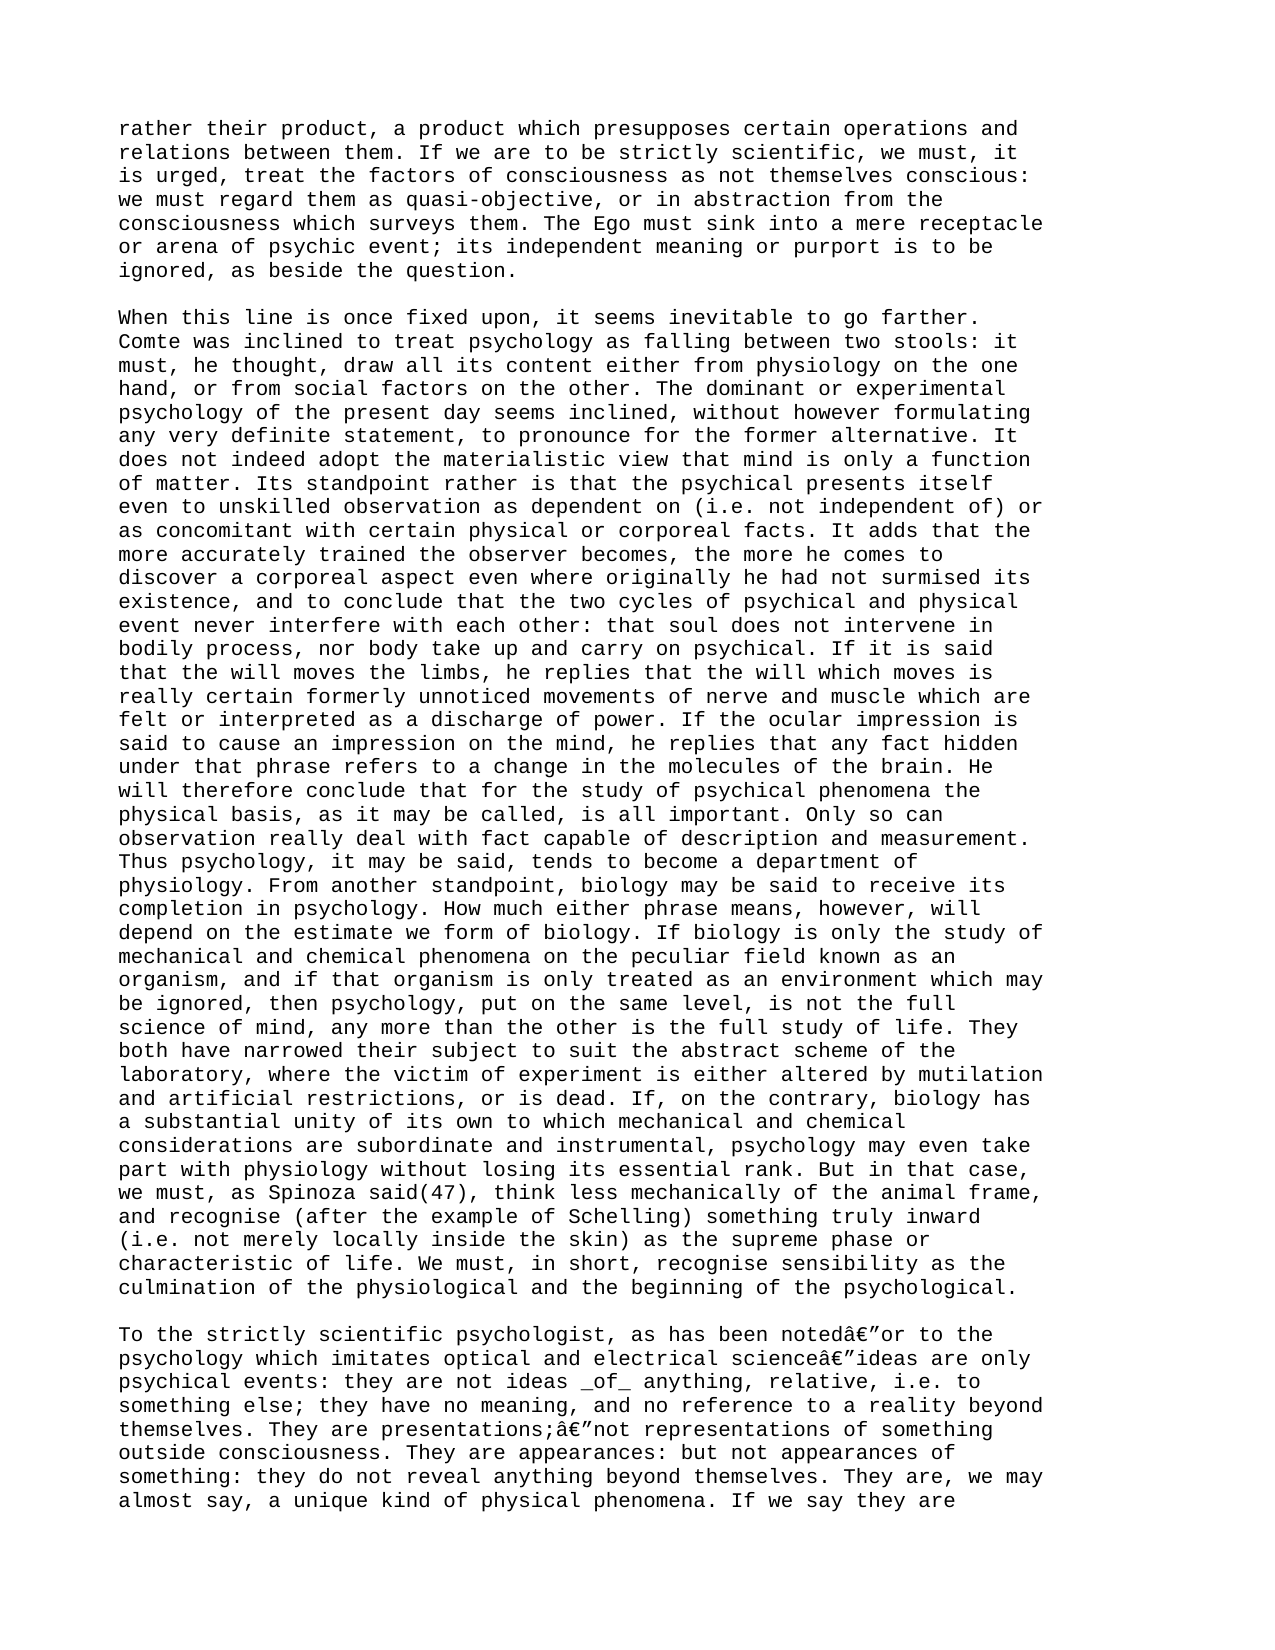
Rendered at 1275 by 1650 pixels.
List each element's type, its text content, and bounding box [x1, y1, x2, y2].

text a substantial unity of its own to which mechanical and chemical [118, 1111, 1157, 1135]
text mechanical and chemical phenomena on the peculiar field known as an [118, 946, 1157, 969]
text Thus psychology, it may be said, tends to become a department of [118, 851, 1157, 875]
text or arena of psychic event; its independent meaning or purport is to be [118, 236, 1157, 260]
text rather their product, a product which presupposes certain operations and [118, 118, 1157, 142]
text considerations are subordinate and instrumental, psychology may even take [118, 1135, 1157, 1158]
text bodily process, nor body take up and carry on psychical. If it is said [118, 638, 1157, 662]
text something: they do not reveal anything beyond themselves. They are, we may [118, 1466, 1157, 1489]
text event never interfere with each other: that soul does not intervene in [118, 615, 1157, 638]
text physical basis, as it may be called, is all important. Only so can [118, 804, 1157, 827]
text will therefore conclude that for the study of psychical phenomena the [118, 780, 1157, 804]
text we must regard them as quasi-objective, or in abstraction from the [118, 189, 1157, 213]
text really certain formerly unnoticed movements of nerve and muscle which are [118, 686, 1157, 709]
text psychology which imitates optical and electrical scienceâ€”ideas are only [118, 1348, 1157, 1371]
text completion in psychology. How much either phrase means, however, will [118, 898, 1157, 922]
text something else; they have no meaning, and no reference to a reality beyond [118, 1395, 1157, 1419]
text more accurately trained the observer becomes, the more he comes to [118, 544, 1157, 567]
text Comte was inclined to treat psychology as falling between two stools: it [118, 331, 1157, 354]
text must, he thought, draw all its content either from physiology on the one [118, 354, 1157, 378]
text said to cause an impression on the mind, he replies that any fact hidden [118, 733, 1157, 757]
text psychical events: they are not ideas _of_ anything, relative, i.e. to [118, 1371, 1157, 1395]
text culmination of the physiological and the beginning of the psychological. [118, 1277, 1157, 1300]
text ignored, as beside the question. [118, 260, 1157, 284]
text felt or interpreted as a discharge of power. If the ocular impression is [118, 709, 1157, 733]
text (i.e. not merely locally inside the skin) as the supreme phase or [118, 1229, 1157, 1253]
text any very definite statement, to pronounce for the former alternative. It [118, 426, 1157, 449]
text hand, or from social factors on the other. The dominant or experimental [118, 378, 1157, 402]
text observation really deal with fact capable of description and measurement. [118, 827, 1157, 851]
text themselves. They are presentations;â€”not representations of something [118, 1419, 1157, 1442]
text depend on the estimate we form of biology. If biology is only the study of [118, 922, 1157, 946]
text and recognise (after the example of Schelling) something truly inward [118, 1206, 1157, 1229]
text of matter. Its standpoint rather is that the psychical presents itself [118, 473, 1157, 496]
text science of mind, any more than the other is the full study of life. They [118, 1017, 1157, 1040]
text When this line is once fixed upon, it seems inevitable to go farther. [118, 307, 1157, 331]
text we must, as Spinoza said(47), think less mechanically of the animal frame, [118, 1182, 1157, 1206]
text existence, and to conclude that the two cycles of psychical and physical [118, 591, 1157, 615]
text relations between them. If we are to be strictly scientific, we must, it [118, 142, 1157, 165]
text organism, and if that organism is only treated as an environment which may [118, 969, 1157, 993]
text is urged, treat the factors of consciousness as not themselves conscious: [118, 165, 1157, 189]
text under that phrase refers to a change in the molecules of the brain. He [118, 757, 1157, 780]
text as concomitant with certain physical or corporeal facts. It adds that the [118, 520, 1157, 544]
text To the strictly scientific psychologist, as has been notedâ€”or to the [118, 1324, 1157, 1348]
text characteristic of life. We must, in short, recognise sensibility as the [118, 1253, 1157, 1277]
text physiology. From another standpoint, biology may be said to receive its [118, 875, 1157, 898]
text almost say, a unique kind of physical phenomena. If we say they are [118, 1489, 1157, 1513]
text both have narrowed their subject to suit the abstract scheme of the [118, 1040, 1157, 1064]
text discover a corporeal aspect even where originally he had not surmised its [118, 567, 1157, 591]
text outside consciousness. They are appearances: but not appearances of [118, 1442, 1157, 1466]
text be ignored, then psychology, put on the same level, is not the full [118, 993, 1157, 1017]
text that the will moves the limbs, he replies that the will which moves is [118, 662, 1157, 686]
text laboratory, where the victim of experiment is either altered by mutilation [118, 1064, 1157, 1088]
text does not indeed adopt the materialistic view that mind is only a function [118, 449, 1157, 473]
text part with physiology without losing its essential rank. But in that case, [118, 1158, 1157, 1182]
text psychology of the present day seems inclined, without however formulating [118, 402, 1157, 426]
text and artificial restrictions, or is dead. If, on the contrary, biology has [118, 1088, 1157, 1111]
text even to unskilled observation as dependent on (i.e. not independent of) or [118, 496, 1157, 520]
text consciousness which surveys them. The Ego must sink into a mere receptacle [118, 213, 1157, 236]
